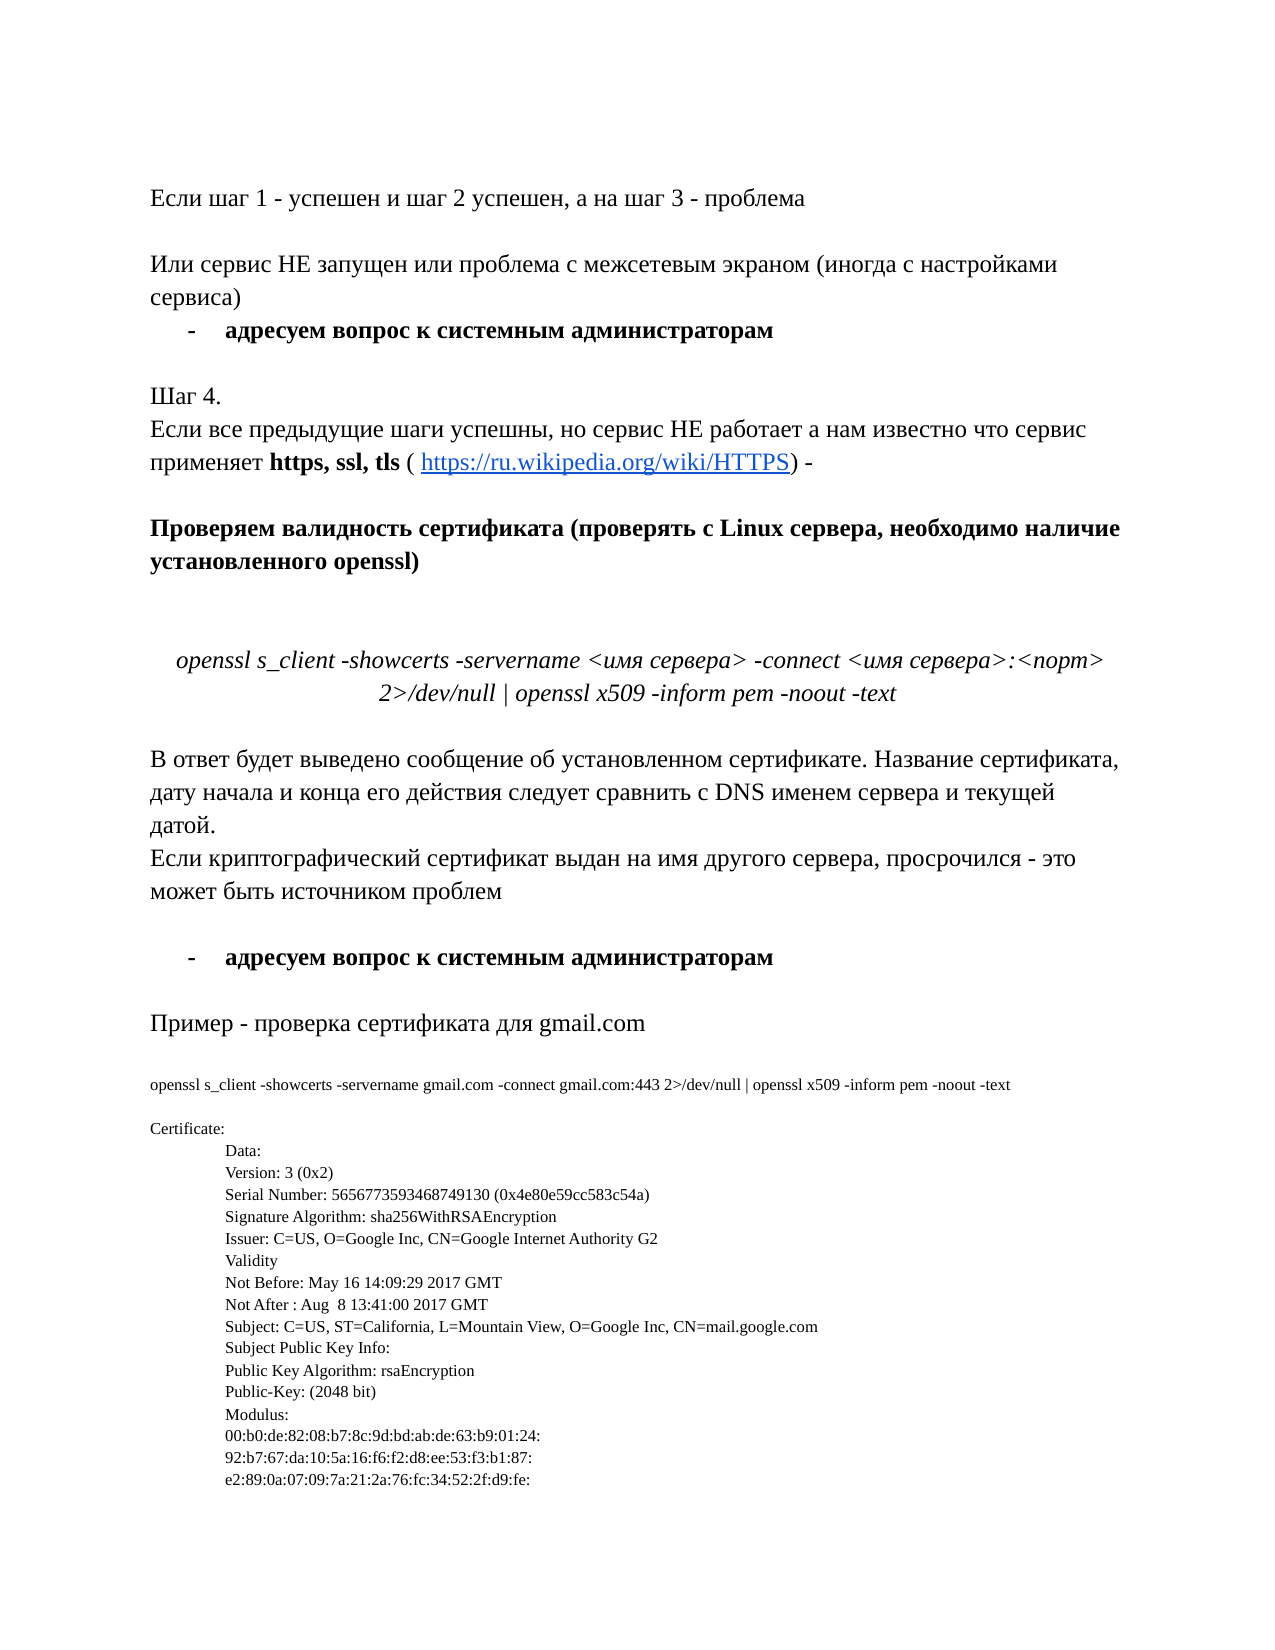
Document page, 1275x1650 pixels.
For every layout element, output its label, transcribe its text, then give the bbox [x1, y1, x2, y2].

text Version: 3 (0x2) [150, 1162, 1125, 1182]
text Если криптографический сертификат выдан на имя другого сервера, просрочился - это может быть источником проблем [150, 843, 1125, 905]
text Modulus: [150, 1404, 1125, 1423]
text openssl s_client -showcerts -servername <имя сервера> -connect <имя сервера>:<порт> 2>/dev/null | openssl x509 -inform pem -noout -text [150, 645, 1125, 707]
text Если все предыдущие шаги успешны, но сервис НЕ работает а нам известно что сервис применяет https, ssl, tls ( https://ru.wikipedia.org/wiki/HTTPS) - [150, 414, 1125, 476]
text Not After : Aug 8 13:41:00 2017 GMT [150, 1294, 1125, 1313]
text Serial Number: 5656773593468749130 (0x4e80e59cc583c54a) [150, 1184, 1125, 1204]
text Public-Key: (2048 bit) [150, 1382, 1125, 1401]
text Validity [150, 1250, 1125, 1269]
text Signature Algorithm: sha256WithRSAEncryption [150, 1206, 1125, 1226]
text Subject: C=US, ST=California, L=Mountain View, O=Google Inc, CN=mail.google.com [150, 1316, 1125, 1336]
text Data: [150, 1141, 1125, 1160]
text Issuer: C=US, O=Google Inc, CN=Google Internet Authority G2 [150, 1228, 1125, 1248]
text В ответ будет выведено сообщение об установленном сертификате. Название сертификата, дату начала и конца его действия следует сравнить с DNS именем сервера и текущей датой. [150, 744, 1125, 839]
text openssl s_client -showcerts -servername gmail.com -connect gmail.com:443 2>/dev/null | openssl x509 -inform pem -noout -text [150, 1074, 1125, 1094]
text Если шаг 1 - успешен и шаг 2 успешен, а на шаг 3 - проблема [150, 183, 1125, 212]
text Subject Public Key Info: [150, 1338, 1125, 1357]
text Проверяем валидность сертификата (проверять с Linux сервера, необходимо наличие установленного openssl) [150, 513, 1125, 575]
list адресуем вопрос к системным администраторам [187, 315, 1125, 344]
text Пример - проверка сертификата для gmail.com [150, 1008, 1125, 1037]
text Или сервис НЕ запущен или проблема с межсетевым экраном (иногда с настройками сервиса) [150, 249, 1125, 311]
text e2:89:0a:07:09:7a:21:2a:76:fc:34:52:2f:d9:fe: [150, 1470, 1125, 1489]
text Public Key Algorithm: rsaEncryption [150, 1360, 1125, 1379]
text Not Before: May 16 14:09:29 2017 GMT [150, 1272, 1125, 1292]
text 00:b0:de:82:08:b7:8c:9d:bd:ab:de:63:b9:01:24: [150, 1426, 1125, 1445]
text 92:b7:67:da:10:5a:16:f6:f2:d8:ee:53:f3:b1:87: [150, 1448, 1125, 1467]
text Certificate: [150, 1118, 1125, 1138]
list адресуем вопрос к системным администраторам [187, 942, 1125, 971]
text Шаг 4. [150, 381, 1125, 410]
